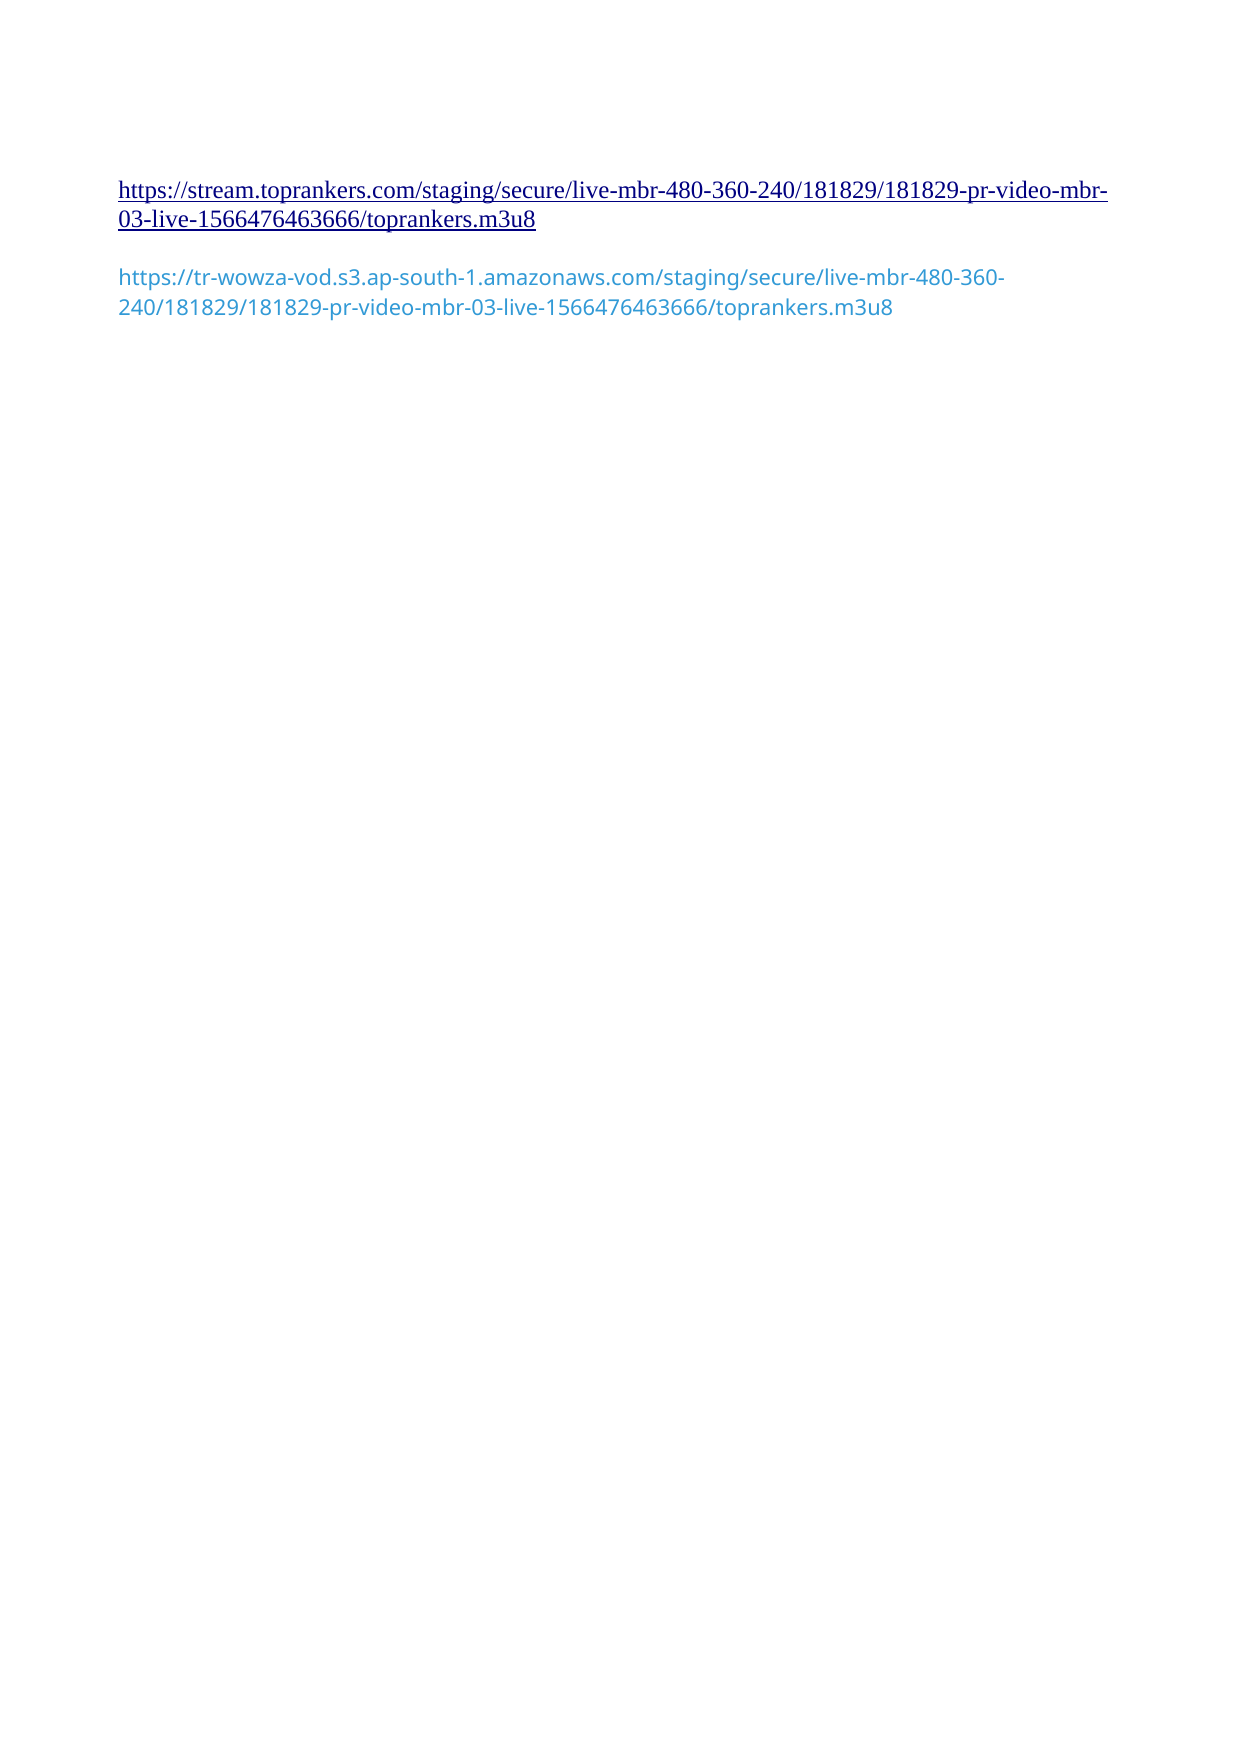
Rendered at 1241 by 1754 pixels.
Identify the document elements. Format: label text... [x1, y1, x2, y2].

text https://tr-wowza-vod.s3.ap-south-1.amazonaws.com/staging/secure/live-mbr-480-360-240/181829/181829-pr-video-mbr-03-live-1566476463666/toprankers.m3u8 [118, 262, 1122, 321]
text https://stream.toprankers.com/staging/secure/live-mbr-480-360-240/181829/181829-pr-video-mbr-03-live-1566476463666/toprankers.m3u8 [118, 176, 1122, 233]
